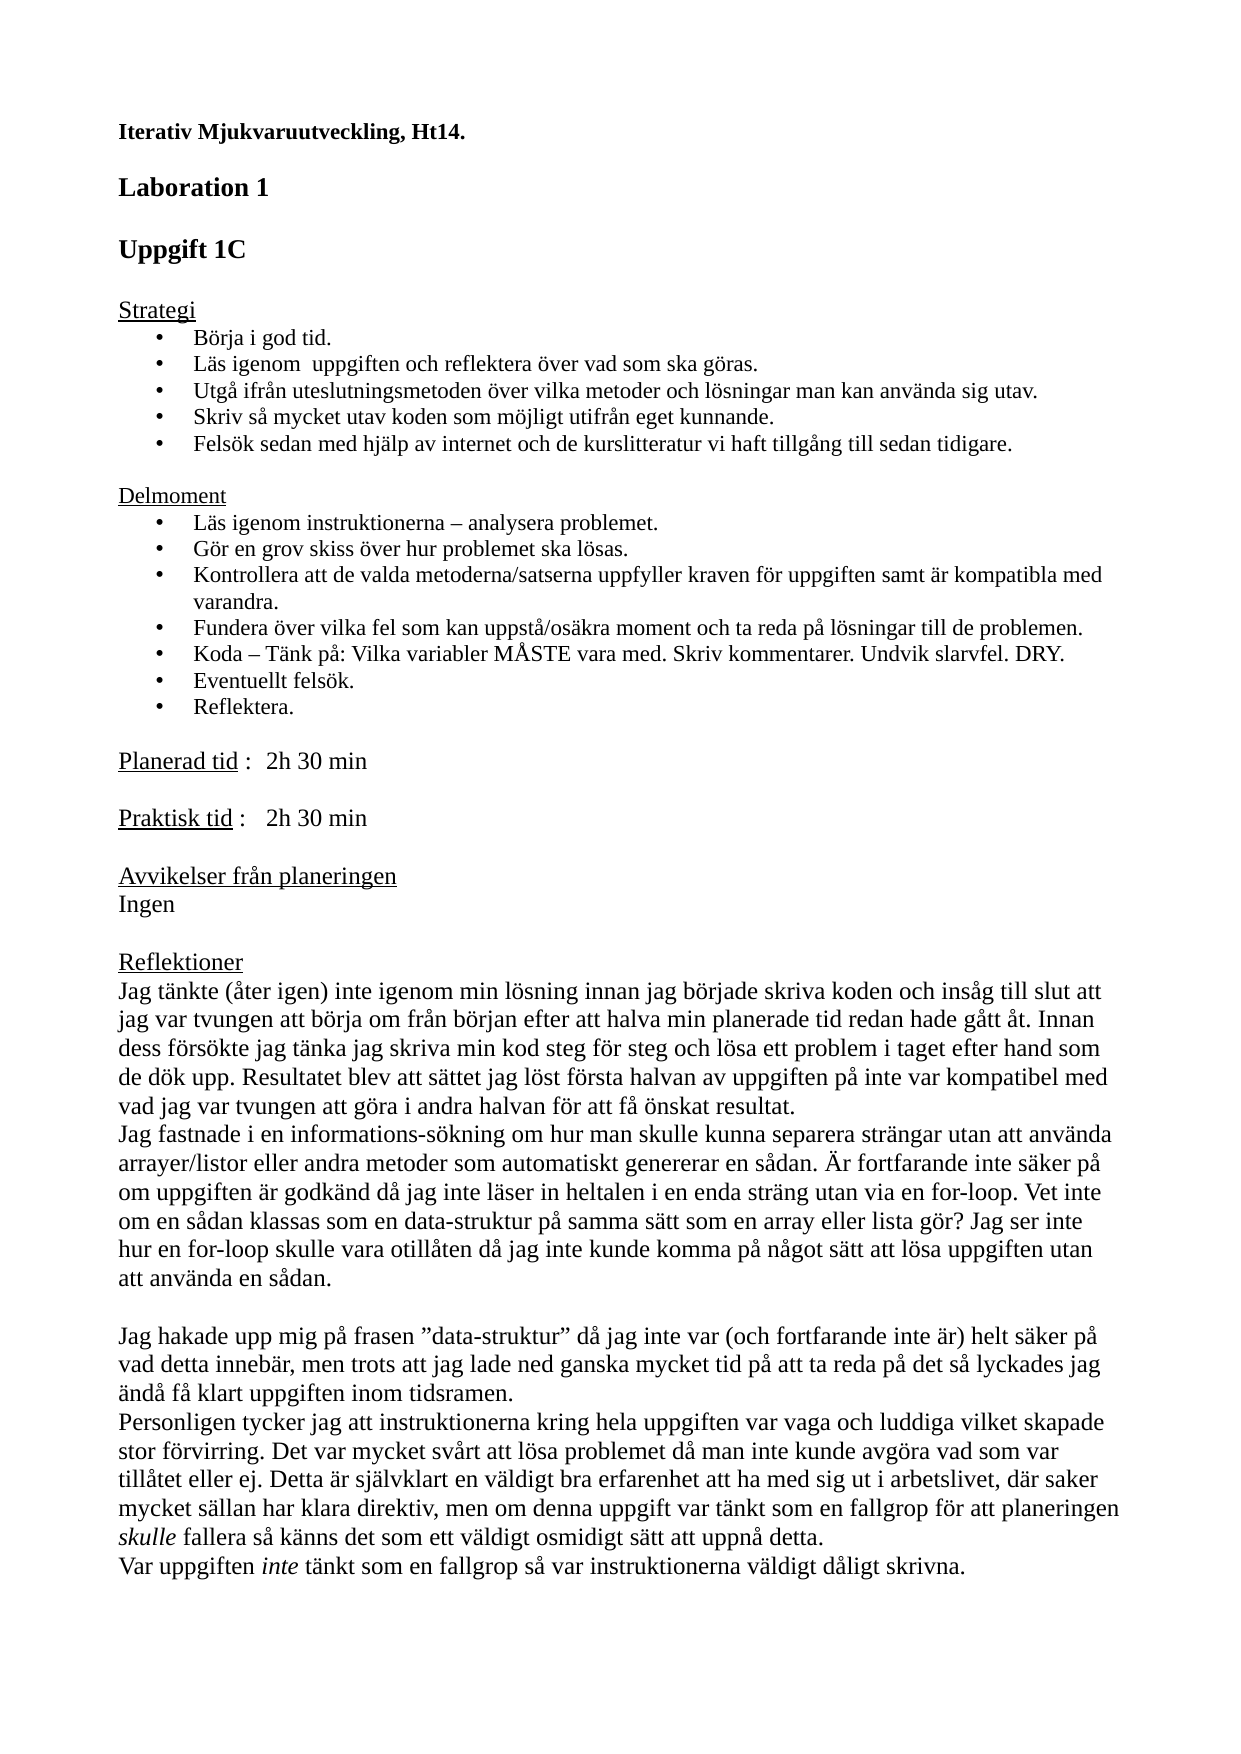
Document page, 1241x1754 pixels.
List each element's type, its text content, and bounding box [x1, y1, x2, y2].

list Reflektera. [156, 693, 1122, 719]
text Personligen tycker jag att instruktionerna kring hela uppgiften var vaga och luddiga vilket skapade stor förvirring. Det var mycket svårt att lösa problemet då man inte kunde avgöra vad som var tillåtet eller ej. Detta är självklart en väldigt bra erfarenhet att ha med sig ut i arbetslivet, där saker mycket sällan har klara direktiv, men om denna uppgift var tänkt som en fallgrop för att planeringen skulle fallera så känns det som ett väldigt osmidigt sätt att uppnå detta. [118, 1407, 1122, 1551]
text Jag fastnade i en informations-sökning om hur man skulle kunna separera strängar utan att använda arrayer/listor eller andra metoder som automatiskt genererar en sådan. Är fortfarande inte säker på om uppgiften är godkänd då jag inte läser in heltalen i en enda sträng utan via en for-loop. Vet inte om en sådan klassas som en data-struktur på samma sätt som en array eller lista gör? Jag ser inte hur en for-loop skulle vara otillåten då jag inte kunde komma på något sätt att lösa uppgiften utan att använda en sådan. [118, 1119, 1122, 1292]
list Börja i god tid. [156, 324, 1122, 351]
list Fundera över vilka fel som kan uppstå/osäkra moment och ta reda på lösningar till de problemen. [156, 614, 1122, 640]
text Uppgift 1C [118, 233, 1122, 264]
text Praktisk tid : 2h 30 min [118, 803, 1122, 832]
text Var uppgiften inte tänkt som en fallgrop så var instruktionerna väldigt dåligt skrivna. [118, 1551, 1122, 1579]
list Utgå ifrån uteslutningsmetoden över vilka metoder och lösningar man kan använda sig utav. [156, 377, 1122, 403]
text Jag hakade upp mig på frasen ”data-struktur” då jag inte var (och fortfarande inte är) helt säker på vad detta innebär, men trots att jag lade ned ganska mycket tid på att ta reda på det så lyckades jag ändå få klart uppgiften inom tidsramen. [118, 1321, 1122, 1407]
list Koda – Tänk på: Vilka variabler MÅSTE vara med. Skriv kommentarer. Undvik slarvfel. DRY. [156, 640, 1122, 667]
text Avvikelser från planeringen [118, 861, 1122, 889]
text Strategi [118, 295, 1122, 324]
list Gör en grov skiss över hur problemet ska lösas. [156, 535, 1122, 561]
text Reflektioner [118, 947, 1122, 976]
list Kontrollera att de valda metoderna/satserna uppfyller kraven för uppgiften samt är kompatibla med varandra. [156, 561, 1122, 614]
list Felsök sedan med hjälp av internet och de kurslitteratur vi haft tillgång till sedan tidigare. [156, 429, 1122, 456]
list Eventuellt felsök. [156, 667, 1122, 693]
text Ingen [118, 889, 1122, 918]
text Laboration 1 [118, 171, 1122, 202]
text Delmoment [118, 482, 1122, 509]
text Jag tänkte (åter igen) inte igenom min lösning innan jag började skriva koden och insåg till slut att jag var tvungen att börja om från början efter att halva min planerade tid redan hade gått åt. Innan dess försökte jag tänka jag skriva min kod steg för steg och lösa ett problem i taget efter hand som de dök upp. Resultatet blev att sättet jag löst första halvan av uppgiften på inte var kompatibel med vad jag var tvungen att göra i andra halvan för att få önskat resultat. [118, 976, 1122, 1119]
list Skriv så mycket utav koden som möjligt utifrån eget kunnande. [156, 403, 1122, 429]
list Läs igenom instruktionerna – analysera problemet. [156, 509, 1122, 535]
list Läs igenom uppgiften och reflektera över vad som ska göras. [156, 351, 1122, 377]
text Planerad tid : 2h 30 min [118, 746, 1122, 774]
text Iterativ Mjukvaruutveckling, Ht14. [118, 118, 1122, 144]
